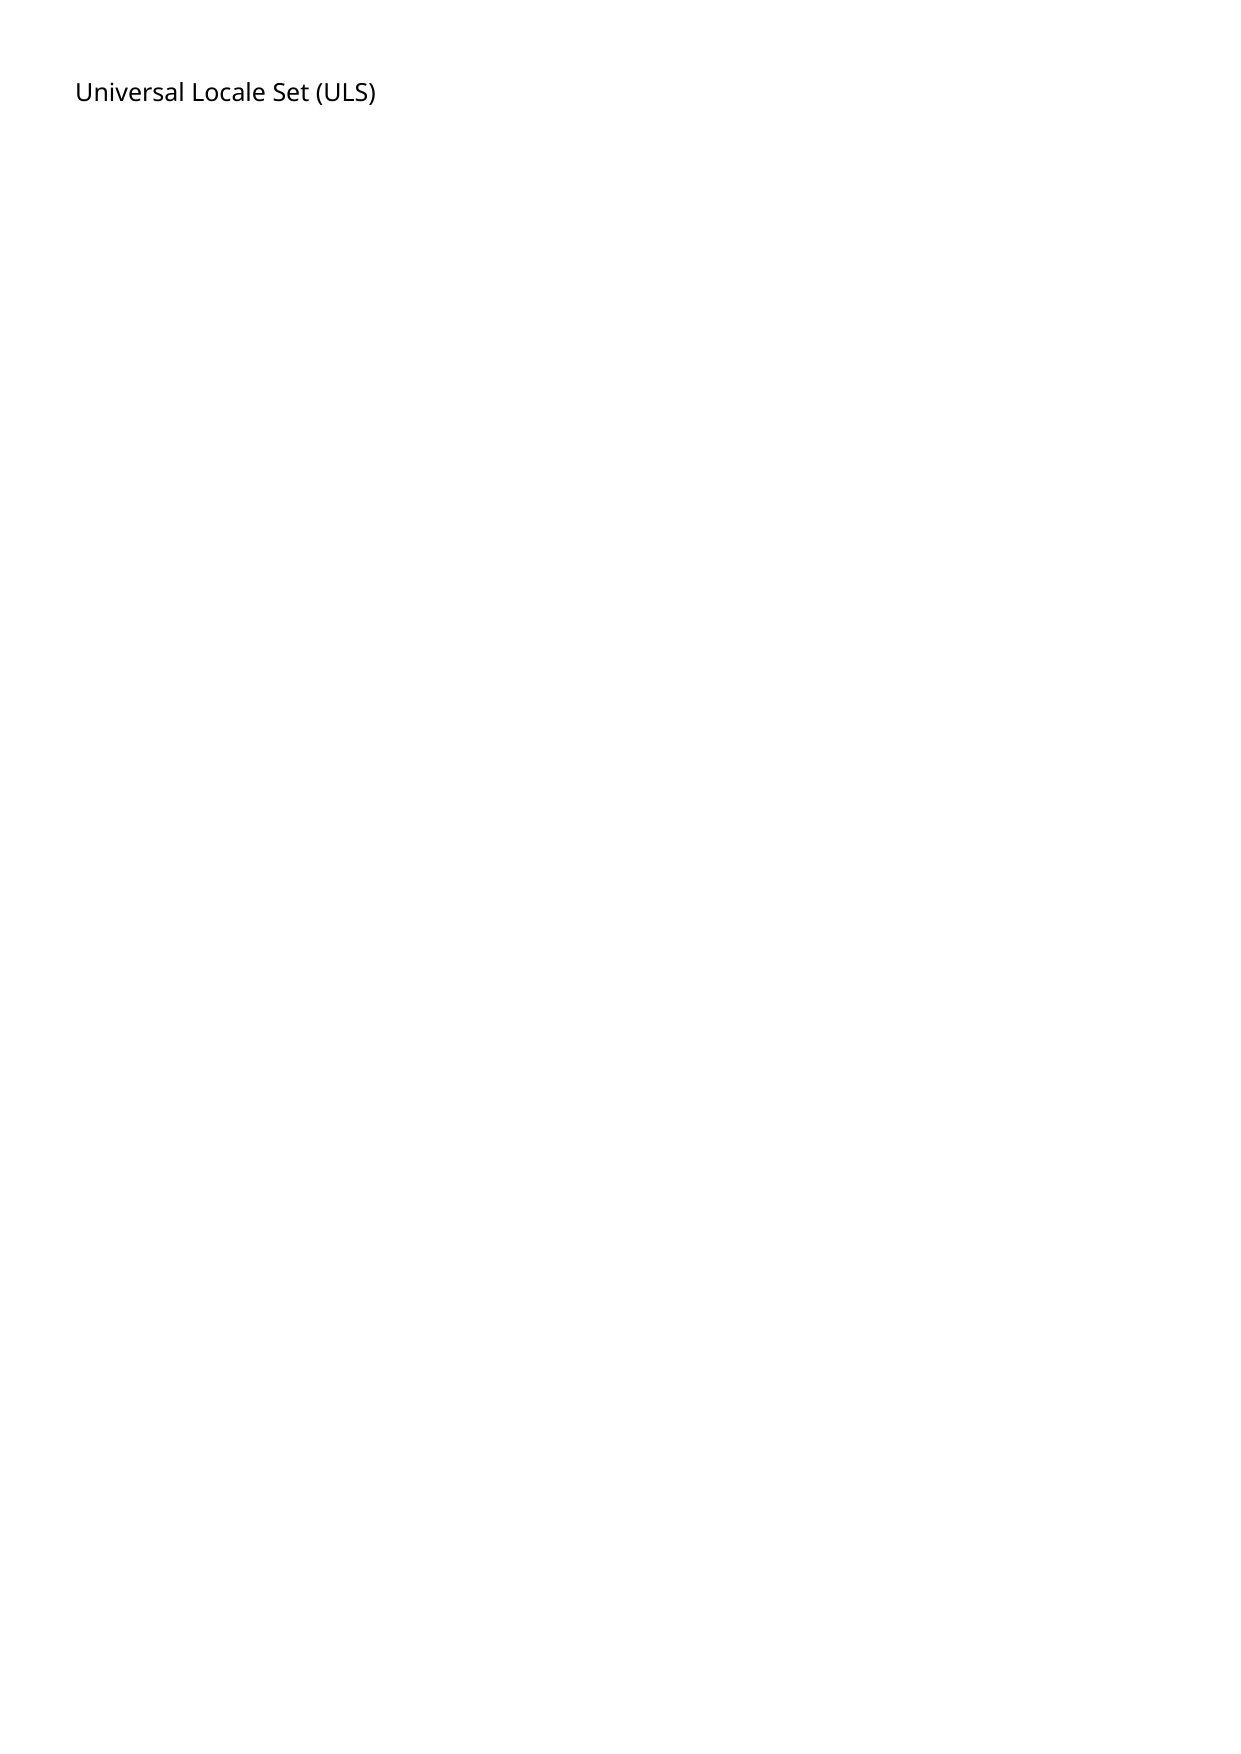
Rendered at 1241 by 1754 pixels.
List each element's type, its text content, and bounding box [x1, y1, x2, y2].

text Universal Locale Set (ULS) [75, 75, 1165, 109]
